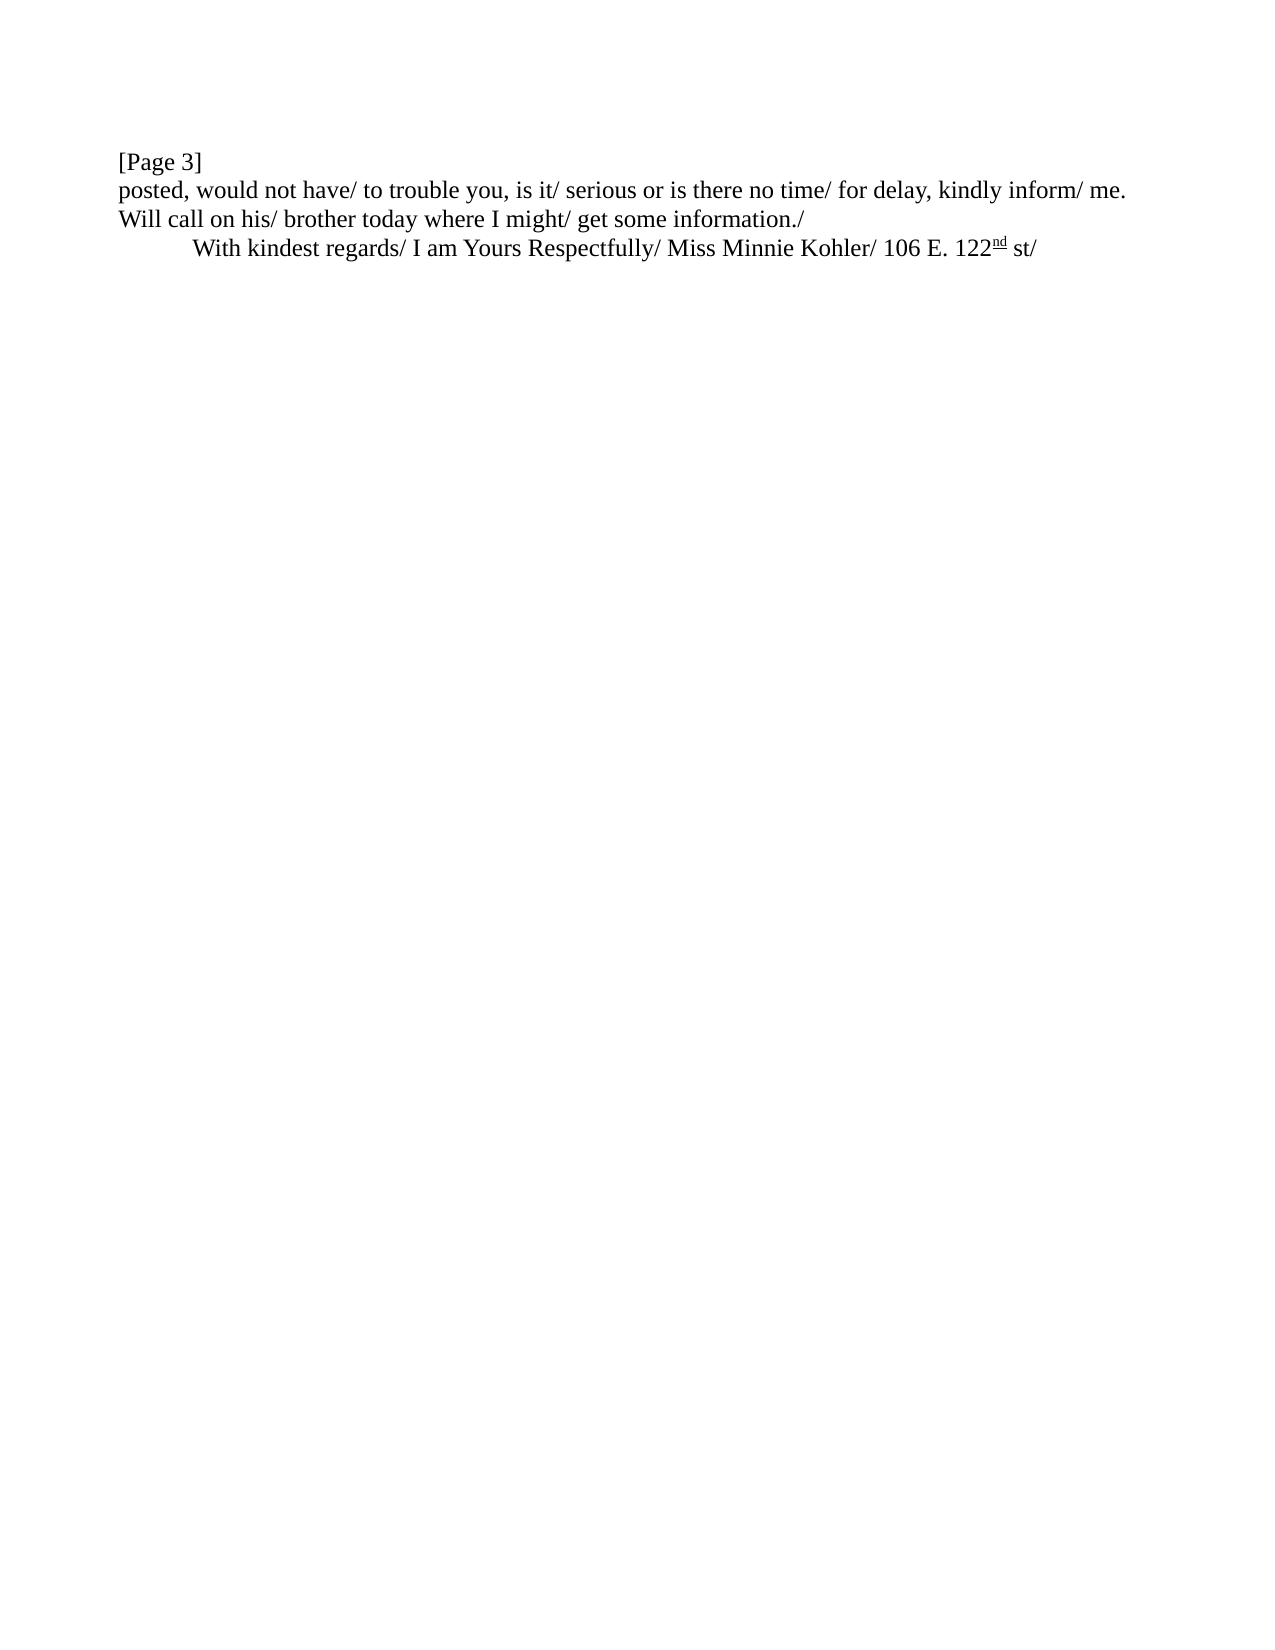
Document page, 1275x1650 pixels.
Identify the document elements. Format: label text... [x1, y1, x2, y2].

text [Page 3] [118, 147, 1157, 176]
text With kindest regards/ I am Yours Respectfully/ Miss Minnie Kohler/ 106 E. 122nd st/ [118, 233, 1157, 262]
text posted, would not have/ to trouble you, is it/ serious or is there no time/ for delay, kindly inform/ me. Will call on his/ brother today where I might/ get some information./ [118, 176, 1157, 233]
